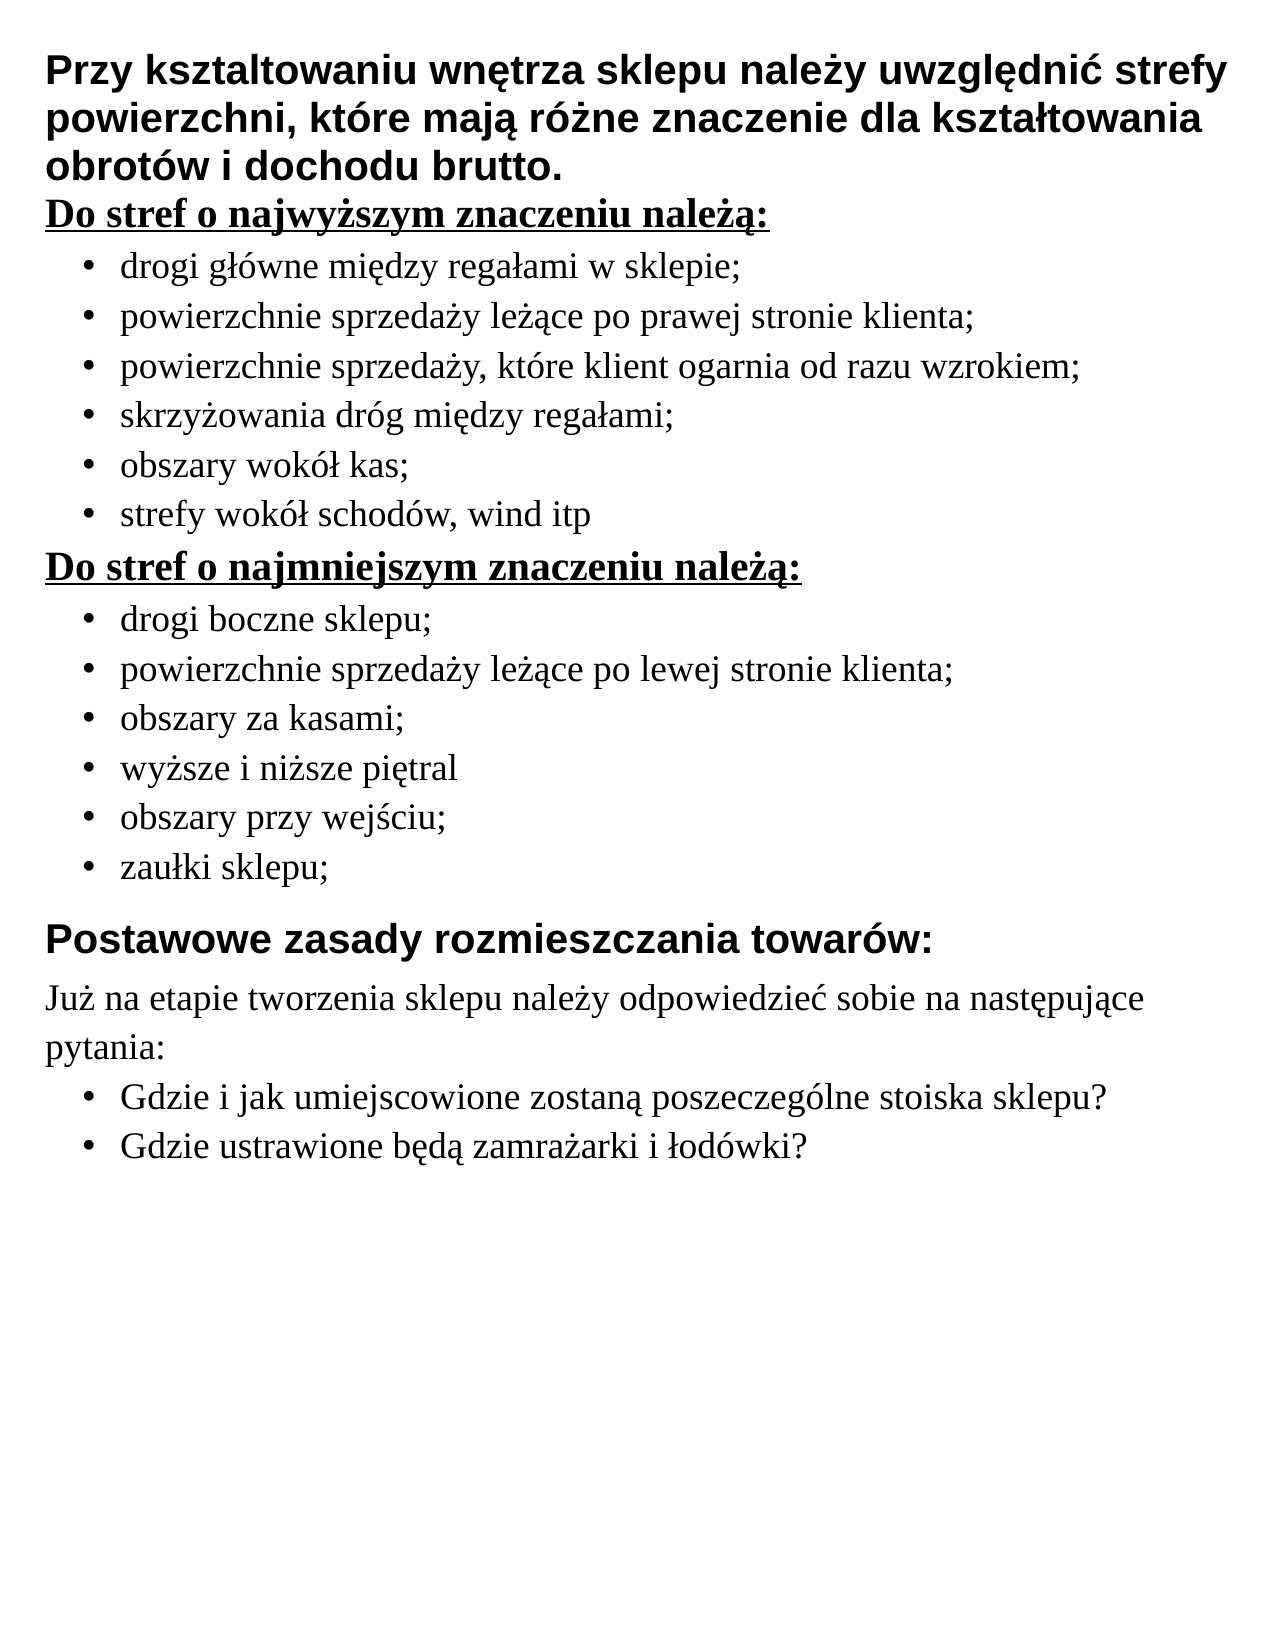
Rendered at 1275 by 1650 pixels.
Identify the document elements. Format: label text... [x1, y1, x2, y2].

list obszary wokół kas; [82, 442, 1230, 485]
list Gdzie ustrawione będą zamrażarki i łodówki? [82, 1124, 1230, 1167]
list powierzchnie sprzedaży leżące po lewej stronie klienta; [82, 646, 1230, 689]
list obszary za kasami; [82, 696, 1230, 739]
list zaułki sklepu; [82, 844, 1230, 887]
text Do stref o najmniejszym znaczeniu należą: [45, 541, 1230, 589]
list wyższe i niższe piętral [82, 745, 1230, 788]
text Już na etapie tworzenia sklepu należy odpowiedzieć sobie na następujące pytania: [45, 975, 1230, 1068]
list drogi główne między regałami w sklepie; [82, 244, 1230, 287]
list obszary przy wejściu; [82, 795, 1230, 838]
list strefy wokół schodów, wind itp [82, 492, 1230, 535]
list powierzchnie sprzedaży, które klient ogarnia od razu wzrokiem; [82, 343, 1230, 386]
subtitle Postawowe zasady rozmieszczania towarów: [45, 915, 1230, 963]
text Do stref o najwyższym znaczeniu należą: [45, 189, 1230, 237]
list powierzchnie sprzedaży leżące po prawej stronie klienta; [82, 293, 1230, 337]
list drogi boczne sklepu; [82, 596, 1230, 639]
list Gdzie i jak umiejscowione zostaną poszeczególne stoiska sklepu? [82, 1074, 1230, 1117]
subtitle Przy ksztaltowaniu wnętrza sklepu należy uwzględnić strefy powierzchni, które mają różne znaczenie dla kształtowania obrotów i dochodu brutto. [45, 45, 1230, 189]
list skrzyżowania dróg między regałami; [82, 393, 1230, 436]
